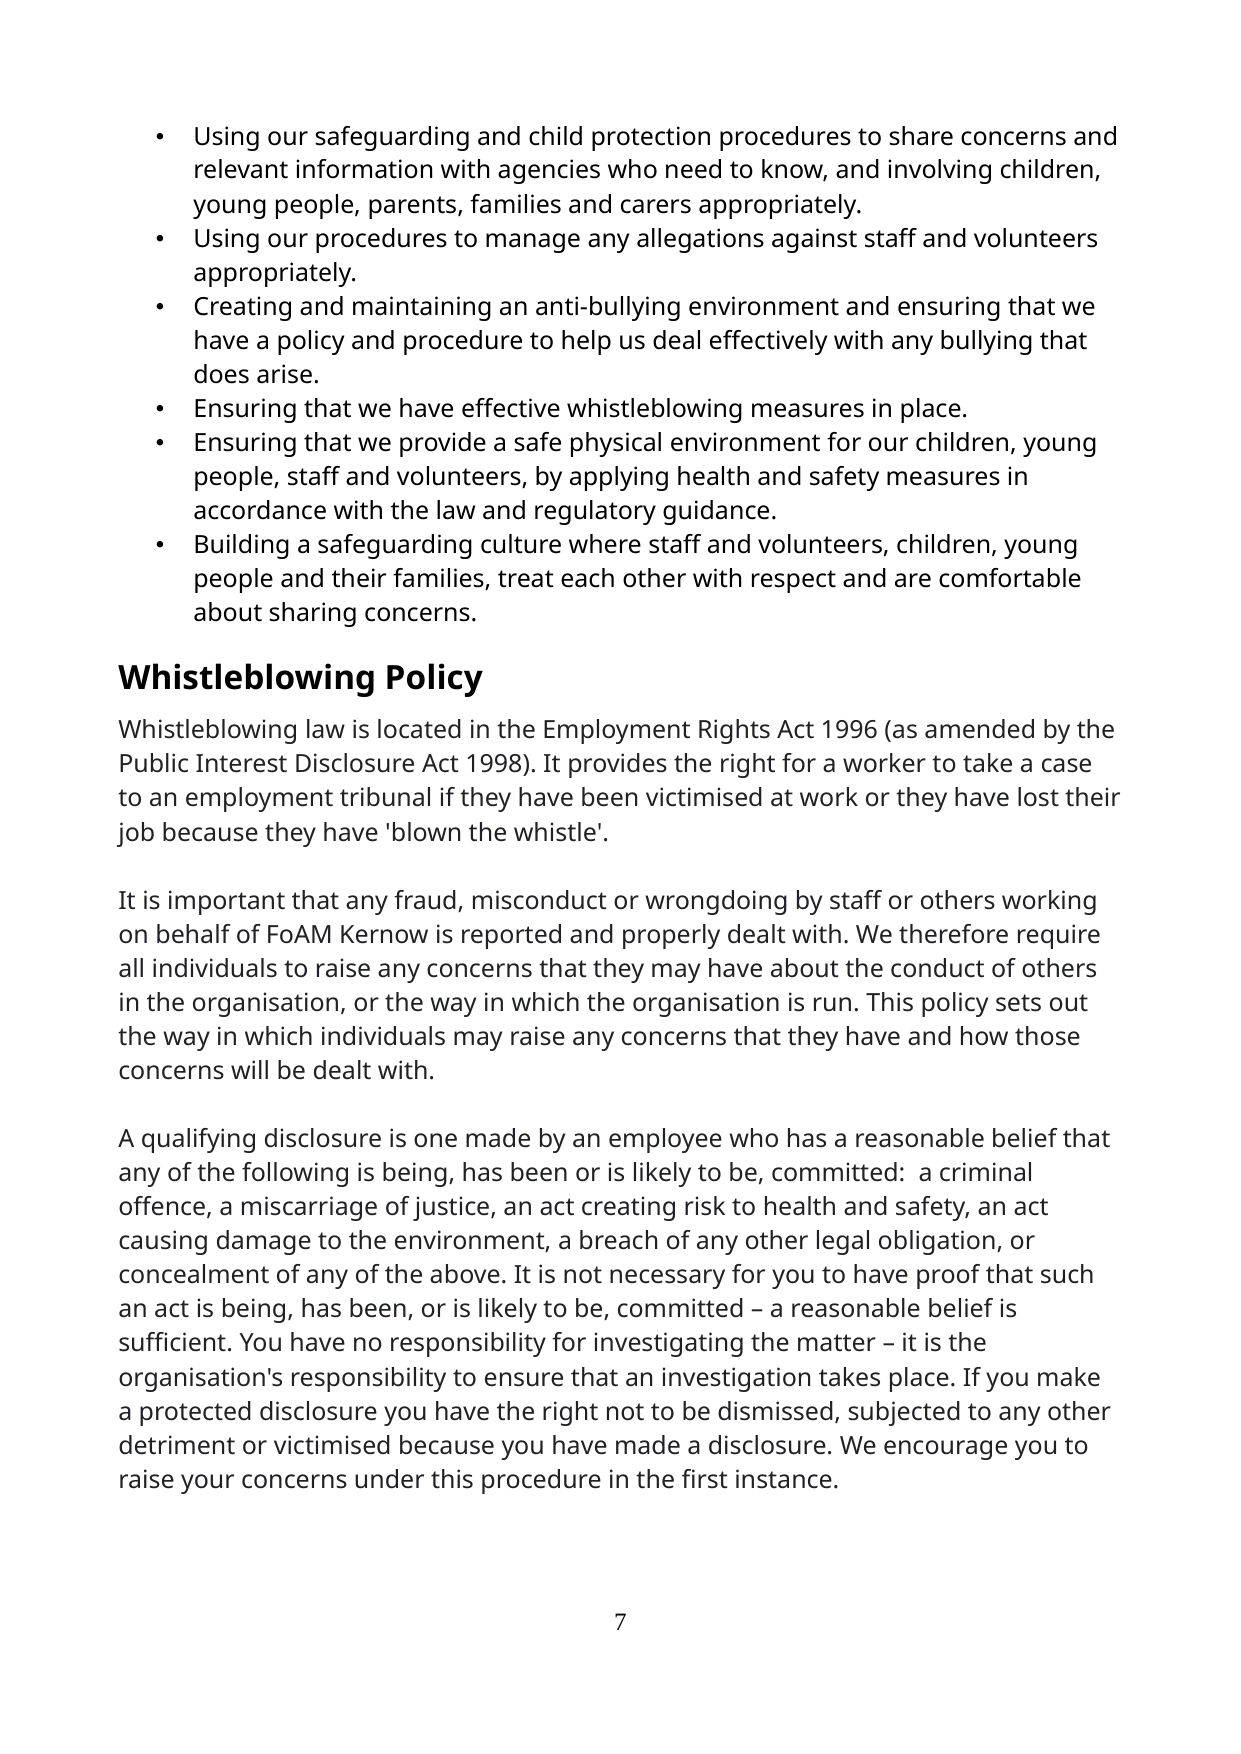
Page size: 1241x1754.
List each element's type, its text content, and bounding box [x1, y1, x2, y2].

list Using our procedures to manage any allegations against staff and volunteers appropriately. [156, 220, 1122, 288]
text Whistleblowing law is located in the Employment Rights Act 1996 (as amended by the Public Interest Disclosure Act 1998). It provides the right for a worker to take a case to an employment tribunal if they have been victimised at work or they have lost their job because they have 'blown the whistle'. [118, 712, 1122, 848]
list Building a safeguarding culture where staff and volunteers, children, young people and their families, treat each other with respect and are comfortable about sharing concerns. [156, 527, 1122, 629]
list Creating and maintaining an anti-bullying environment and ensuring that we have a policy and procedure to help us deal effectively with any bullying that does arise. [156, 288, 1122, 391]
list Ensuring that we have effective whistleblowing measures in place. [156, 391, 1122, 425]
list Using our safeguarding and child protection procedures to share concerns and relevant information with agencies who need to know, and involving children, young people, parents, families and carers appropriately. [156, 118, 1122, 220]
subtitle Whistleblowing Policy [118, 654, 1122, 699]
text A qualifying disclosure is one made by an employee who has a reasonable belief that any of the following is being, has been or is likely to be, committed: a criminal offence, a miscarriage of justice, an act creating risk to health and safety, an act causing damage to the environment, a breach of any other legal obligation, or concealment of any of the above. It is not necessary for you to have proof that such an act is being, has been, or is likely to be, committed – a reasonable belief is sufficient. You have no responsibility for investigating the matter – it is the organisation's responsibility to ensure that an investigation takes place. If you make a protected disclosure you have the right not to be dismissed, subjected to any other detriment or victimised because you have made a disclosure. We encourage you to raise your concerns under this procedure in the first instance. [118, 1121, 1122, 1495]
list Ensuring that we provide a safe physical environment for our children, young people, staff and volunteers, by applying health and safety measures in accordance with the law and regulatory guidance. [156, 425, 1122, 527]
text It is important that any fraud, misconduct or wrongdoing by staff or others working on behalf of FoAM Kernow is reported and properly dealt with. We therefore require all individuals to raise any concerns that they may have about the conduct of others in the organisation, or the way in which the organisation is run. This policy sets out the way in which individuals may raise any concerns that they have and how those concerns will be dealt with. [118, 882, 1122, 1087]
